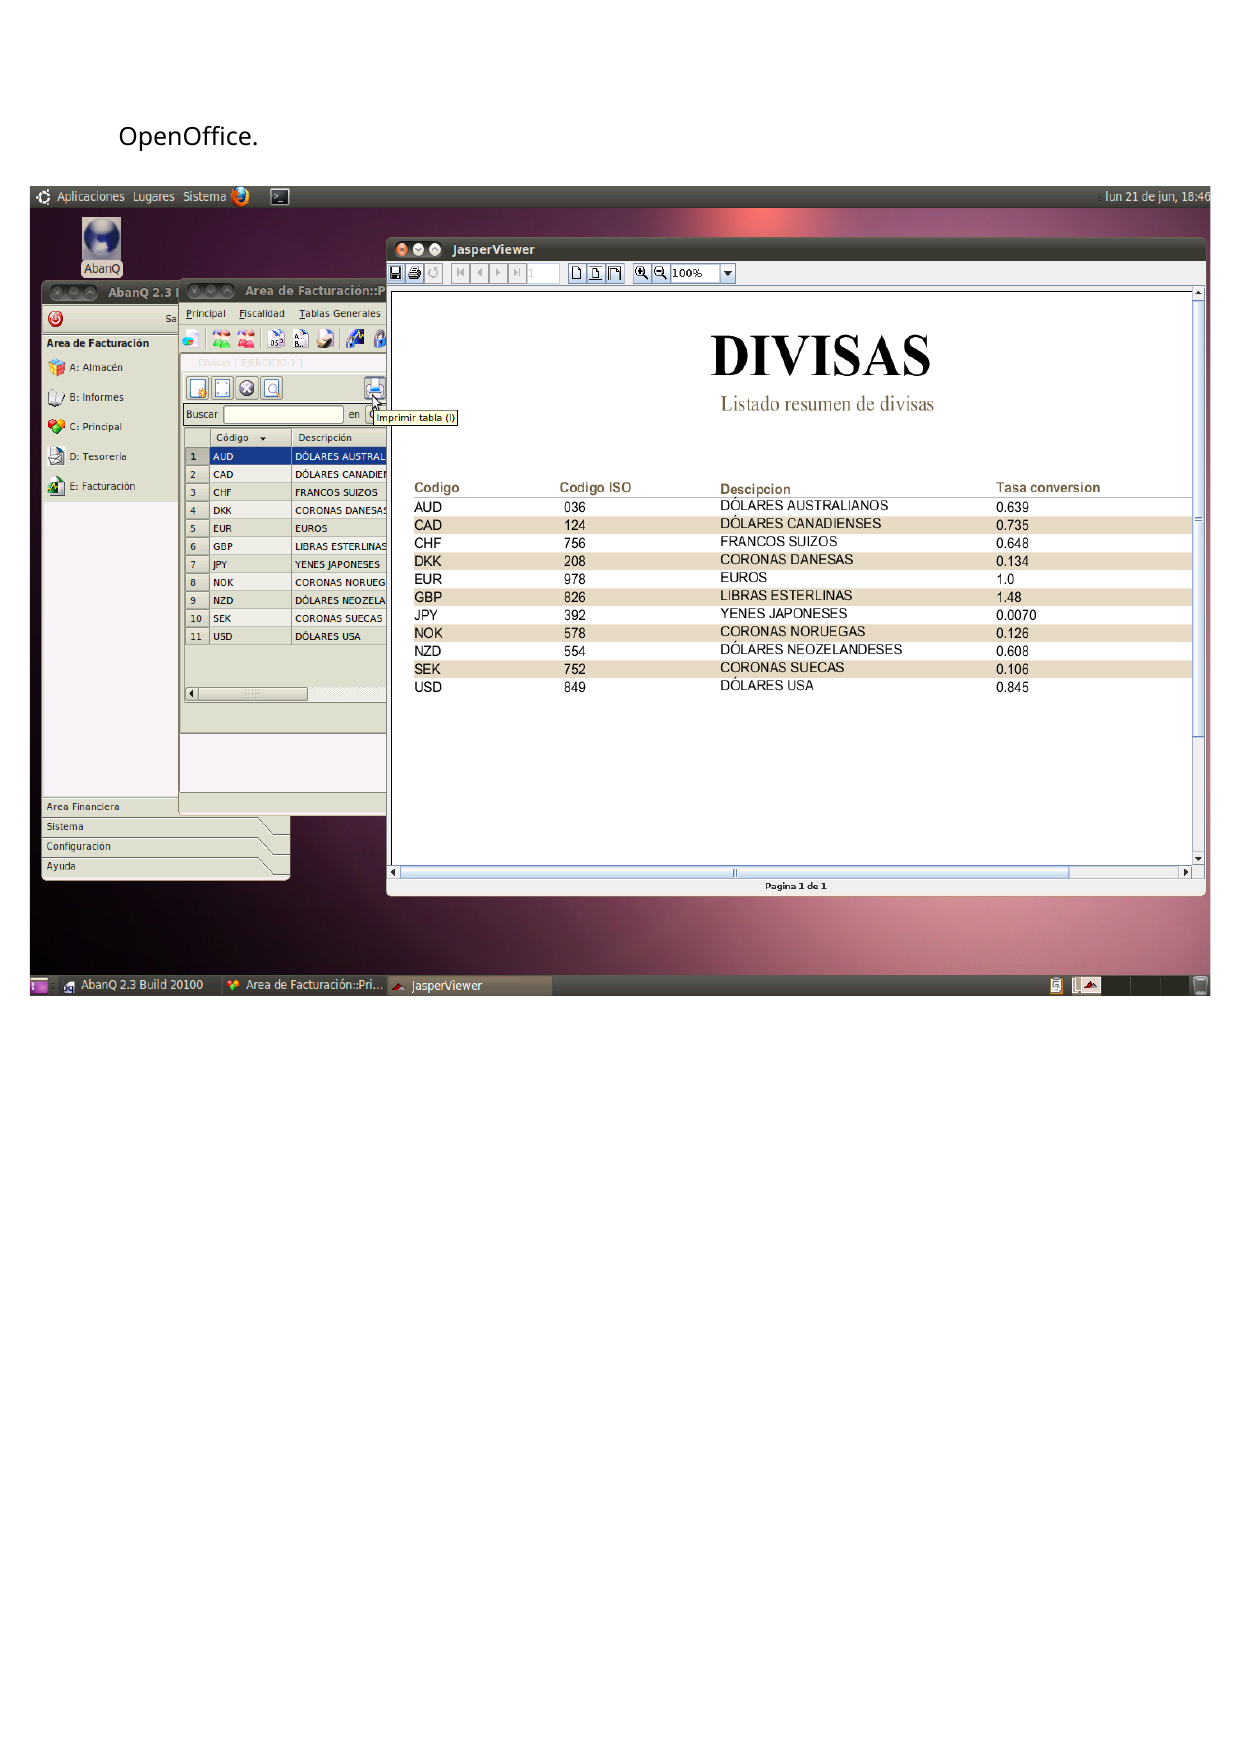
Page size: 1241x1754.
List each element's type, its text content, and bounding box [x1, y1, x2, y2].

picture [29, 186, 1211, 996]
text OpenOffice. [118, 118, 1122, 152]
